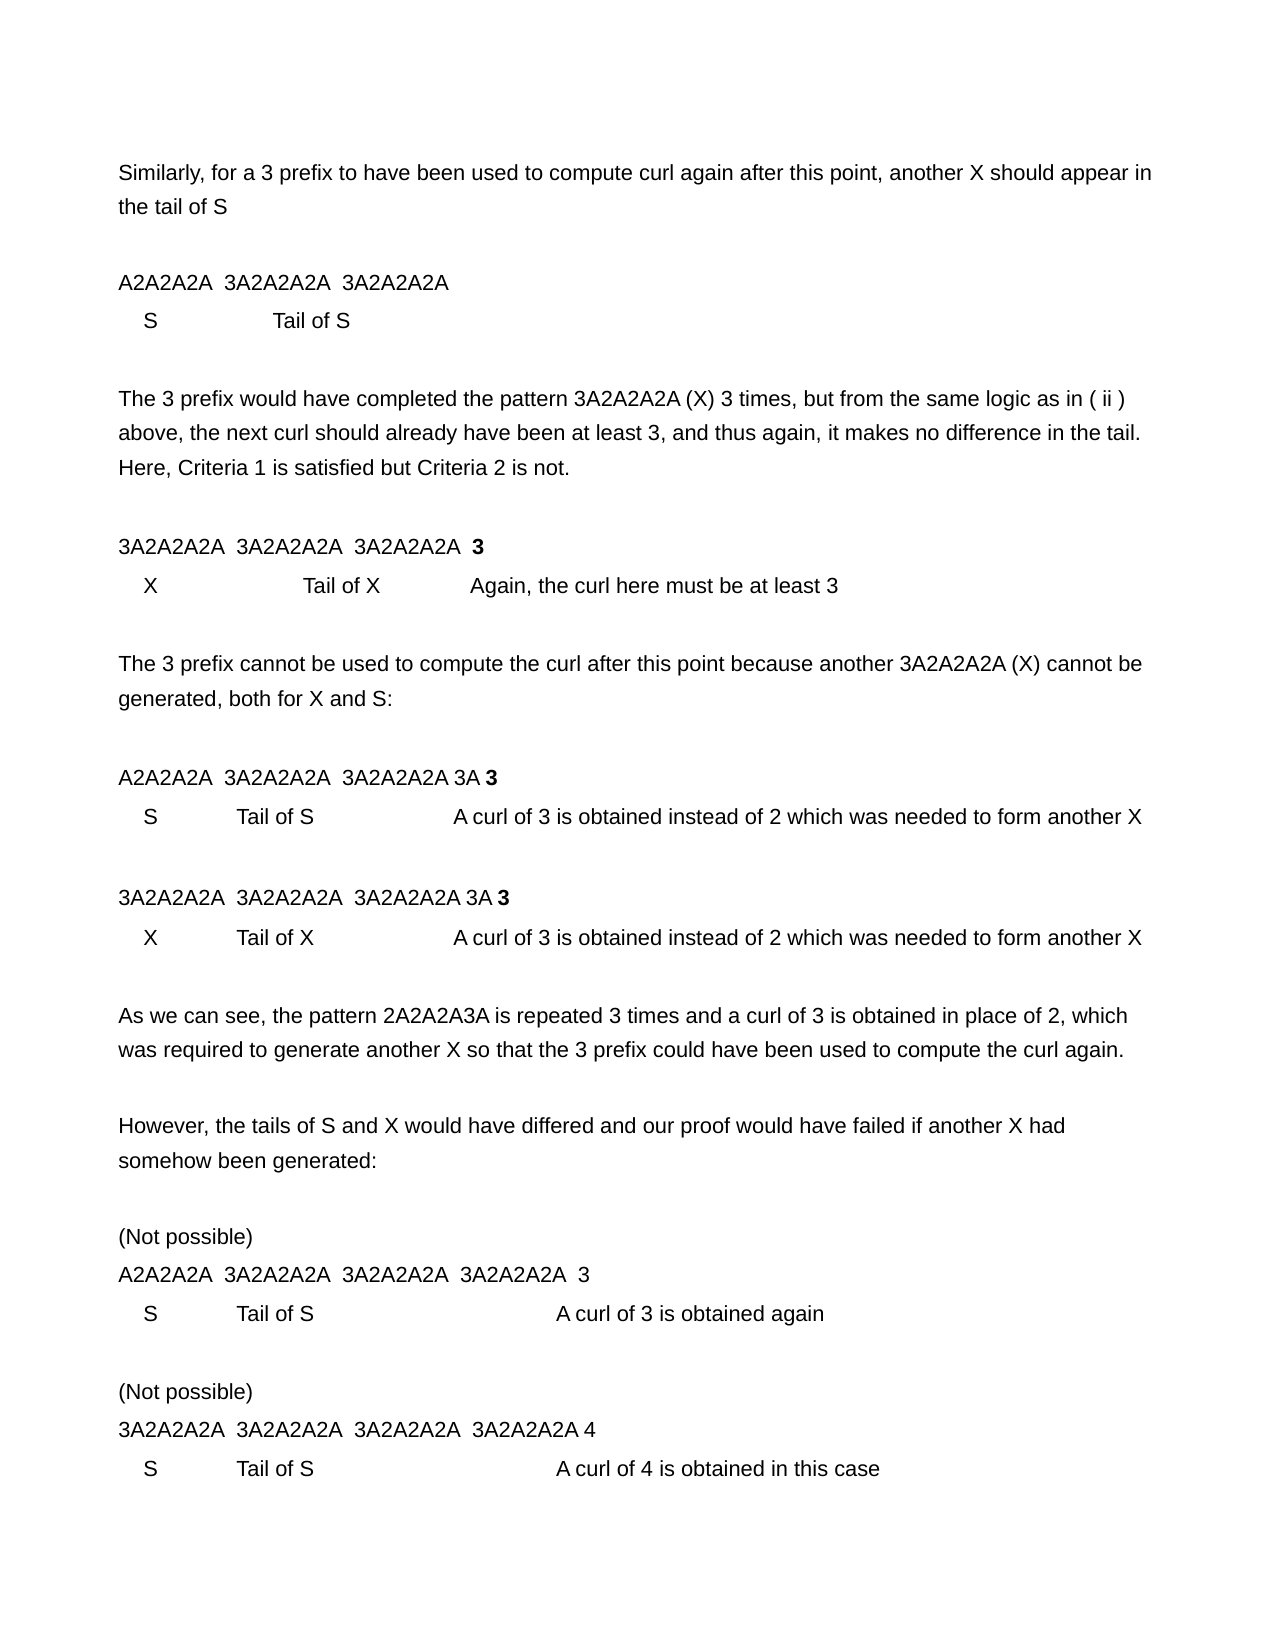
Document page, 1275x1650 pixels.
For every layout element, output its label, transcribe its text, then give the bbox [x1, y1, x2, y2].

text S Tail of S [118, 305, 1157, 333]
text 3A2A2A2A 3A2A2A2A 3A2A2A2A 3A 3 [118, 882, 1157, 911]
text S Tail of S A curl of 3 is obtained again [118, 1298, 1157, 1327]
text The 3 prefix cannot be used to compute the curl after this point because another 3A2A2A2A (X) cannot be generated, both for X and S: [118, 651, 1157, 711]
text X Tail of X A curl of 3 is obtained instead of 2 which was needed to form another X [118, 922, 1157, 951]
text As we can see, the pattern 2A2A2A3A is repeated 3 times and a curl of 3 is obtained in place of 2, which was required to generate another X so that the 3 prefix could have been used to compute the curl again. [118, 1003, 1157, 1063]
text The 3 prefix would have completed the pattern 3A2A2A2A (X) 3 times, but from the same logic as in ( ii ) above, the next curl should already have been at least 3, and thus again, it makes no difference in the tail. Here, Criteria 1 is satisfied but Criteria 2 is not. [118, 386, 1157, 480]
text X Tail of X Again, the curl here must be at least 3 [118, 570, 1157, 599]
text Similarly, for a 3 prefix to have been used to compute curl again after this point, another X should appear in the tail of S [118, 159, 1157, 219]
text A2A2A2A 3A2A2A2A 3A2A2A2A 3A 3 [118, 762, 1157, 791]
text (Not possible) [118, 1224, 1157, 1249]
text (Not possible) [118, 1379, 1157, 1404]
text A2A2A2A 3A2A2A2A 3A2A2A2A 3A2A2A2A 3 [118, 1259, 1157, 1287]
text A2A2A2A 3A2A2A2A 3A2A2A2A [118, 270, 1157, 295]
text S Tail of S A curl of 4 is obtained in this case [118, 1453, 1157, 1482]
text 3A2A2A2A 3A2A2A2A 3A2A2A2A 3 [118, 531, 1157, 559]
text However, the tails of S and X would have differed and our proof would have failed if another X had somehow been generated: [118, 1113, 1157, 1173]
text 3A2A2A2A 3A2A2A2A 3A2A2A2A 3A2A2A2A 4 [118, 1414, 1157, 1442]
text S Tail of S A curl of 3 is obtained instead of 2 which was needed to form another X [118, 801, 1157, 830]
